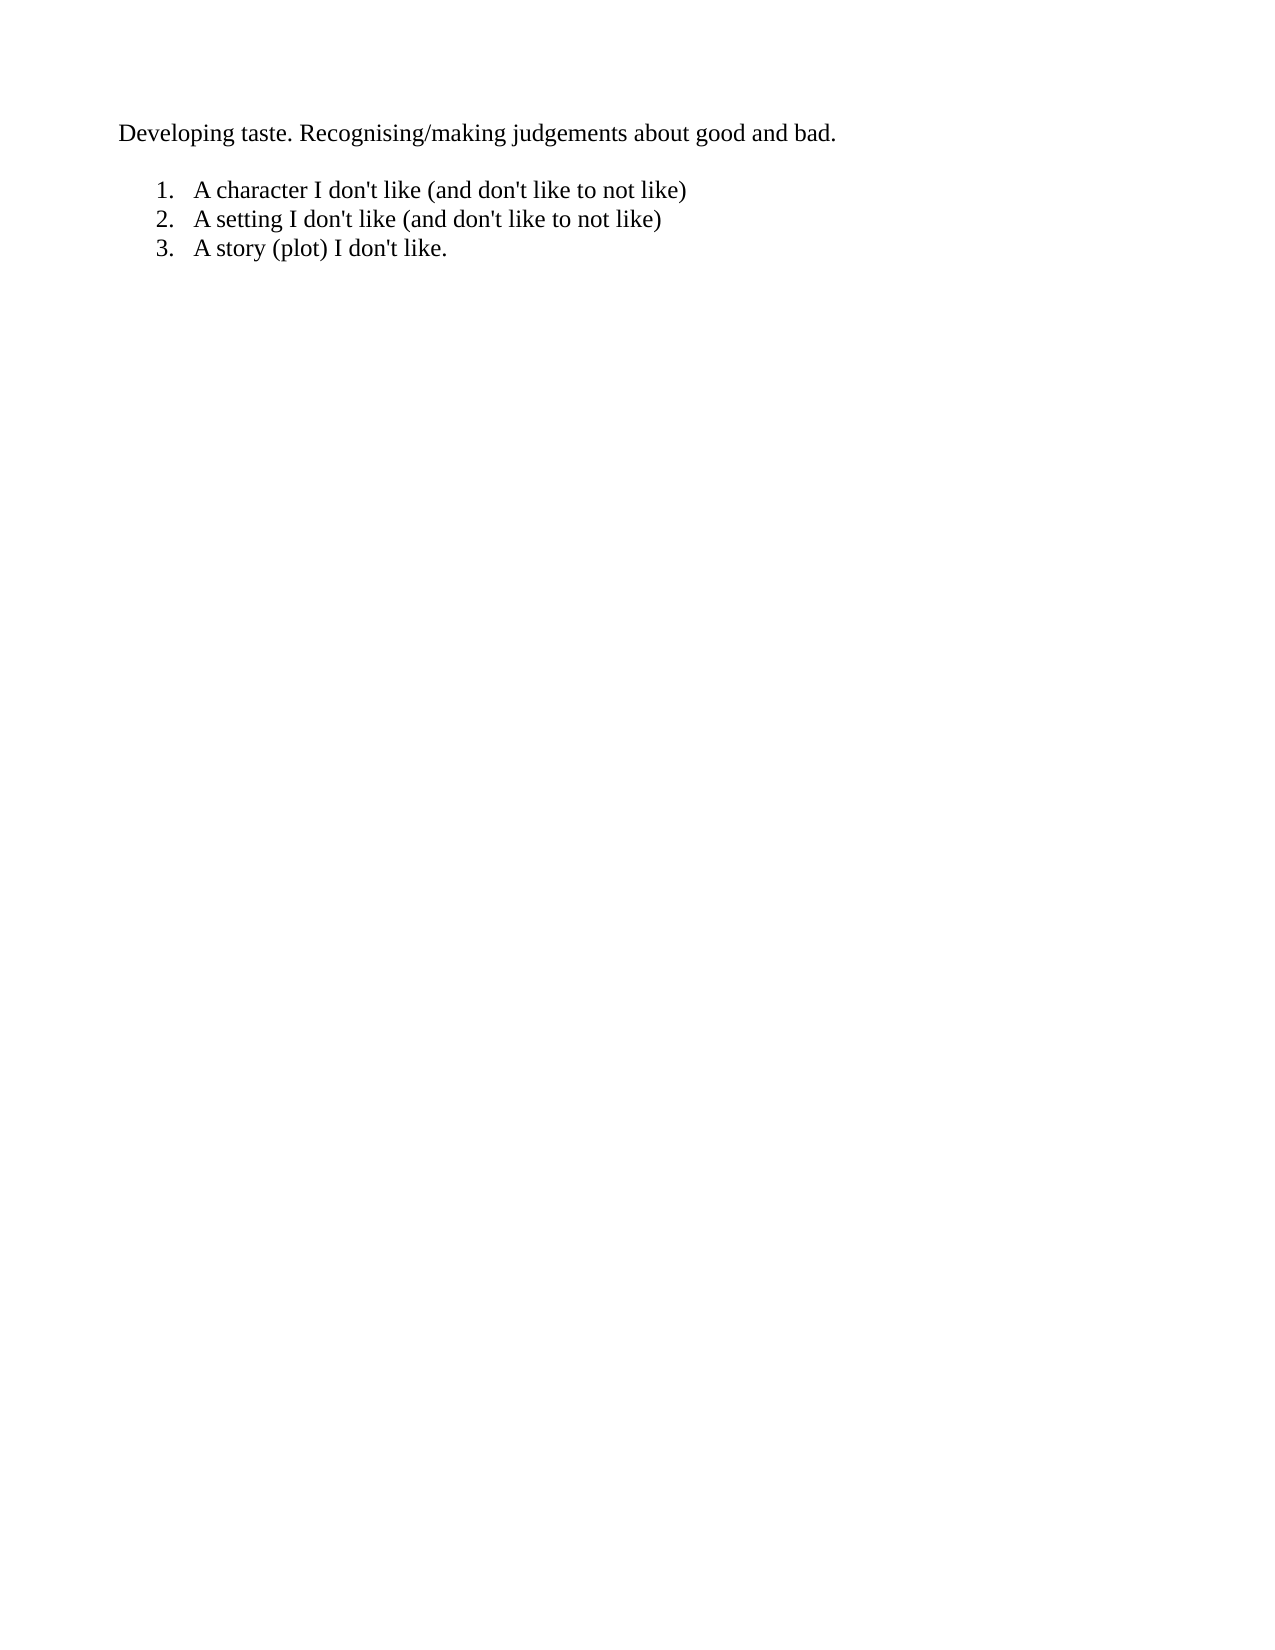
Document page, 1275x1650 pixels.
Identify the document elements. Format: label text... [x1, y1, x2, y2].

text Developing taste. Recognising/making judgements about good and bad. [118, 118, 1157, 147]
list A character I don't like (and don't like to not like) [156, 176, 1157, 204]
list A story (plot) I don't like. [156, 233, 1157, 262]
list A setting I don't like (and don't like to not like) [156, 204, 1157, 233]
